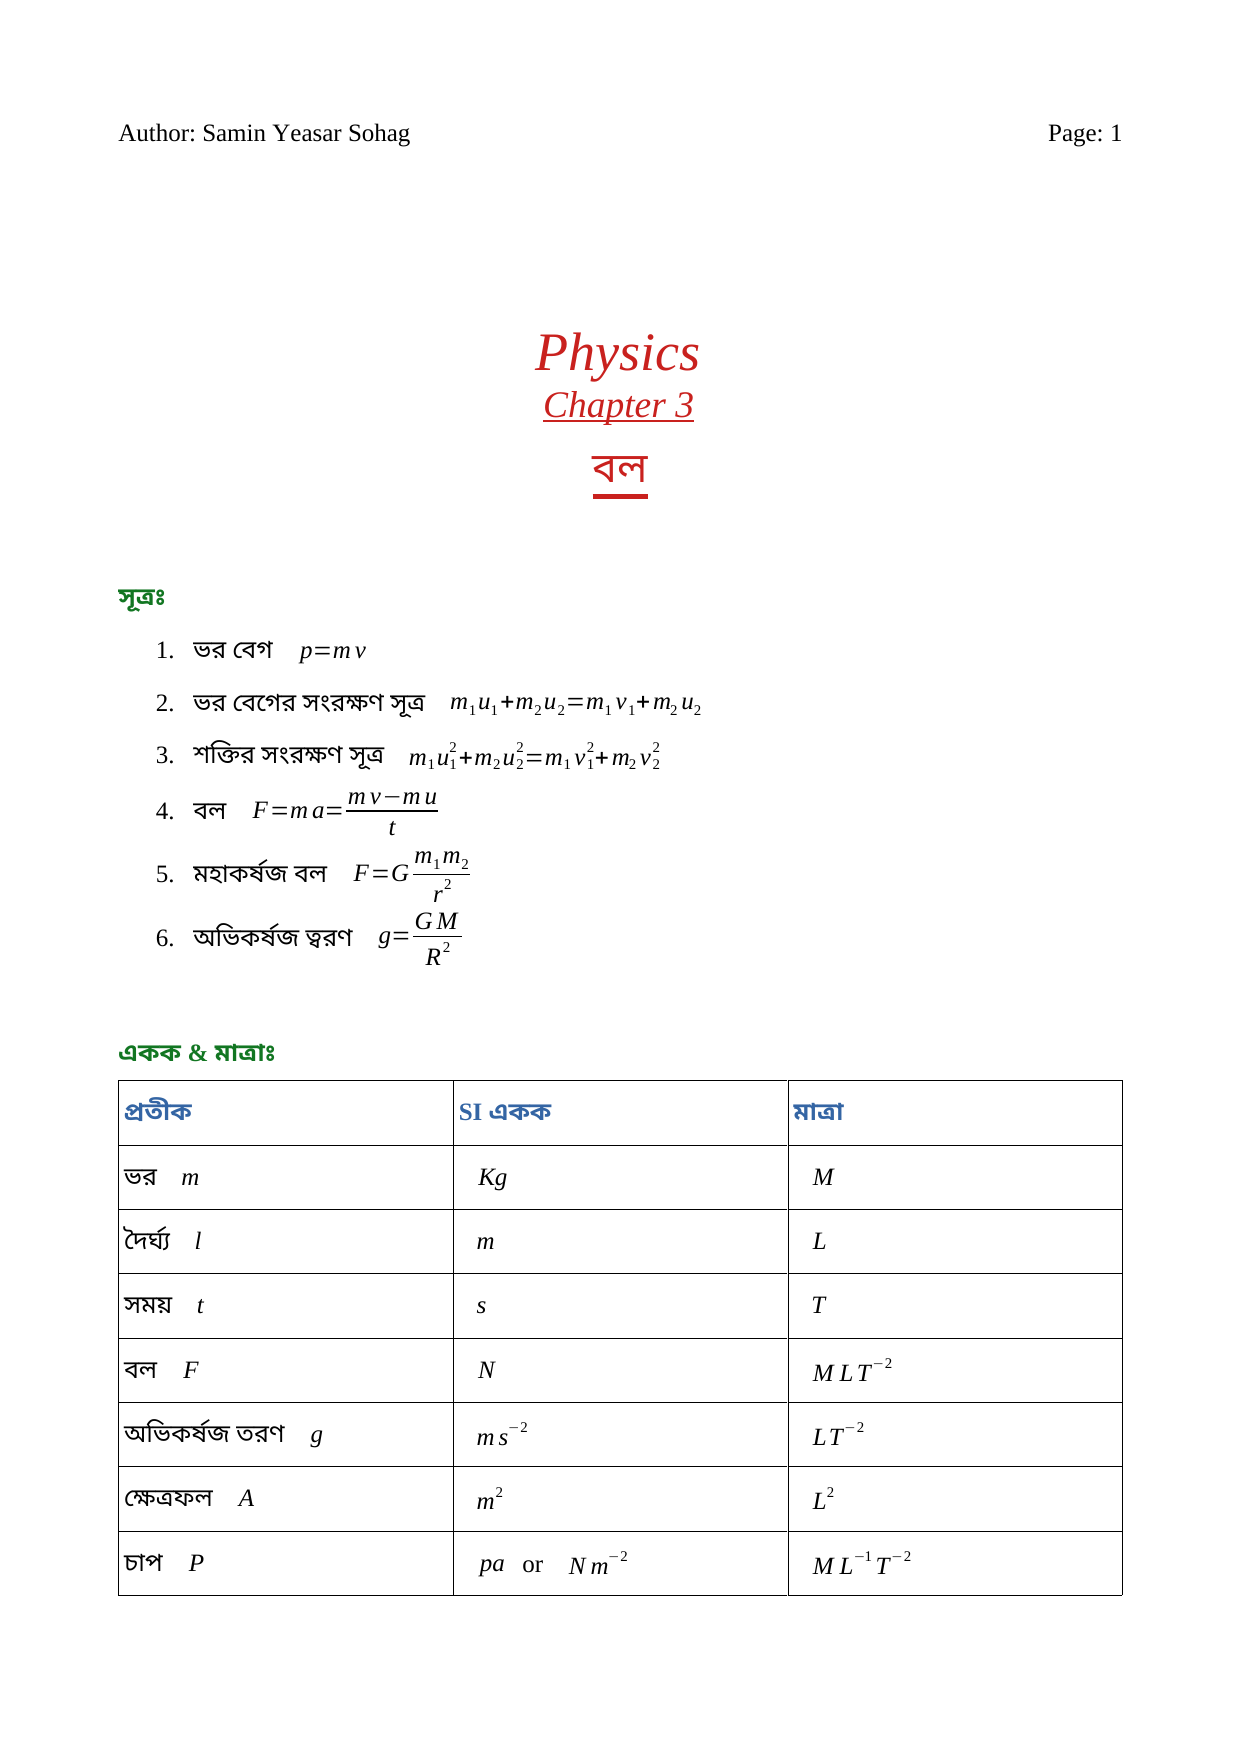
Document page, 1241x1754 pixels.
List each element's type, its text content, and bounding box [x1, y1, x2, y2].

list শক্তির সংরক্ষণ সূত্র [156, 729, 1122, 782]
list মহাকর্ষজ বল [156, 841, 1122, 907]
text একক & মাত্রাঃ [118, 1027, 1122, 1080]
table_cell [454, 1339, 787, 1402]
text সূত্রঃ [118, 571, 1122, 624]
table_header প্রতীক [119, 1081, 453, 1145]
table_cell [454, 1403, 787, 1466]
table_cell [454, 1210, 787, 1273]
text Chapter 3 [118, 382, 1122, 426]
table_cell [454, 1467, 787, 1531]
table_cell [789, 1339, 1122, 1402]
text বল [118, 426, 1122, 513]
table_cell [789, 1403, 1122, 1466]
table_cell [789, 1210, 1122, 1273]
table_cell [789, 1146, 1122, 1209]
table_cell [454, 1146, 787, 1209]
table_cell [789, 1467, 1122, 1531]
list বল [156, 782, 1122, 841]
table_cell দৈর্ঘ্য [119, 1210, 453, 1273]
table_cell সময় [119, 1274, 453, 1338]
table_cell বল [119, 1339, 453, 1402]
table_header মাত্রা [789, 1081, 1122, 1145]
text Physics [118, 320, 1122, 382]
table_cell ভর [119, 1146, 453, 1209]
table_cell [454, 1274, 787, 1338]
table_cell চাপ [119, 1532, 453, 1595]
list ভর বেগ [156, 624, 1122, 677]
table_header SI একক [454, 1081, 787, 1145]
table_cell ক্ষেত্রফল [119, 1467, 453, 1531]
table_cell অভিকর্ষজ তরণ [119, 1403, 453, 1466]
table_cell [789, 1532, 1122, 1595]
table_cell or [454, 1532, 787, 1595]
table_cell [789, 1274, 1122, 1338]
list ভর বেগের সংরক্ষণ সূত্র [156, 677, 1122, 729]
list অভিকর্ষজ ত্বরণ [156, 907, 1122, 970]
